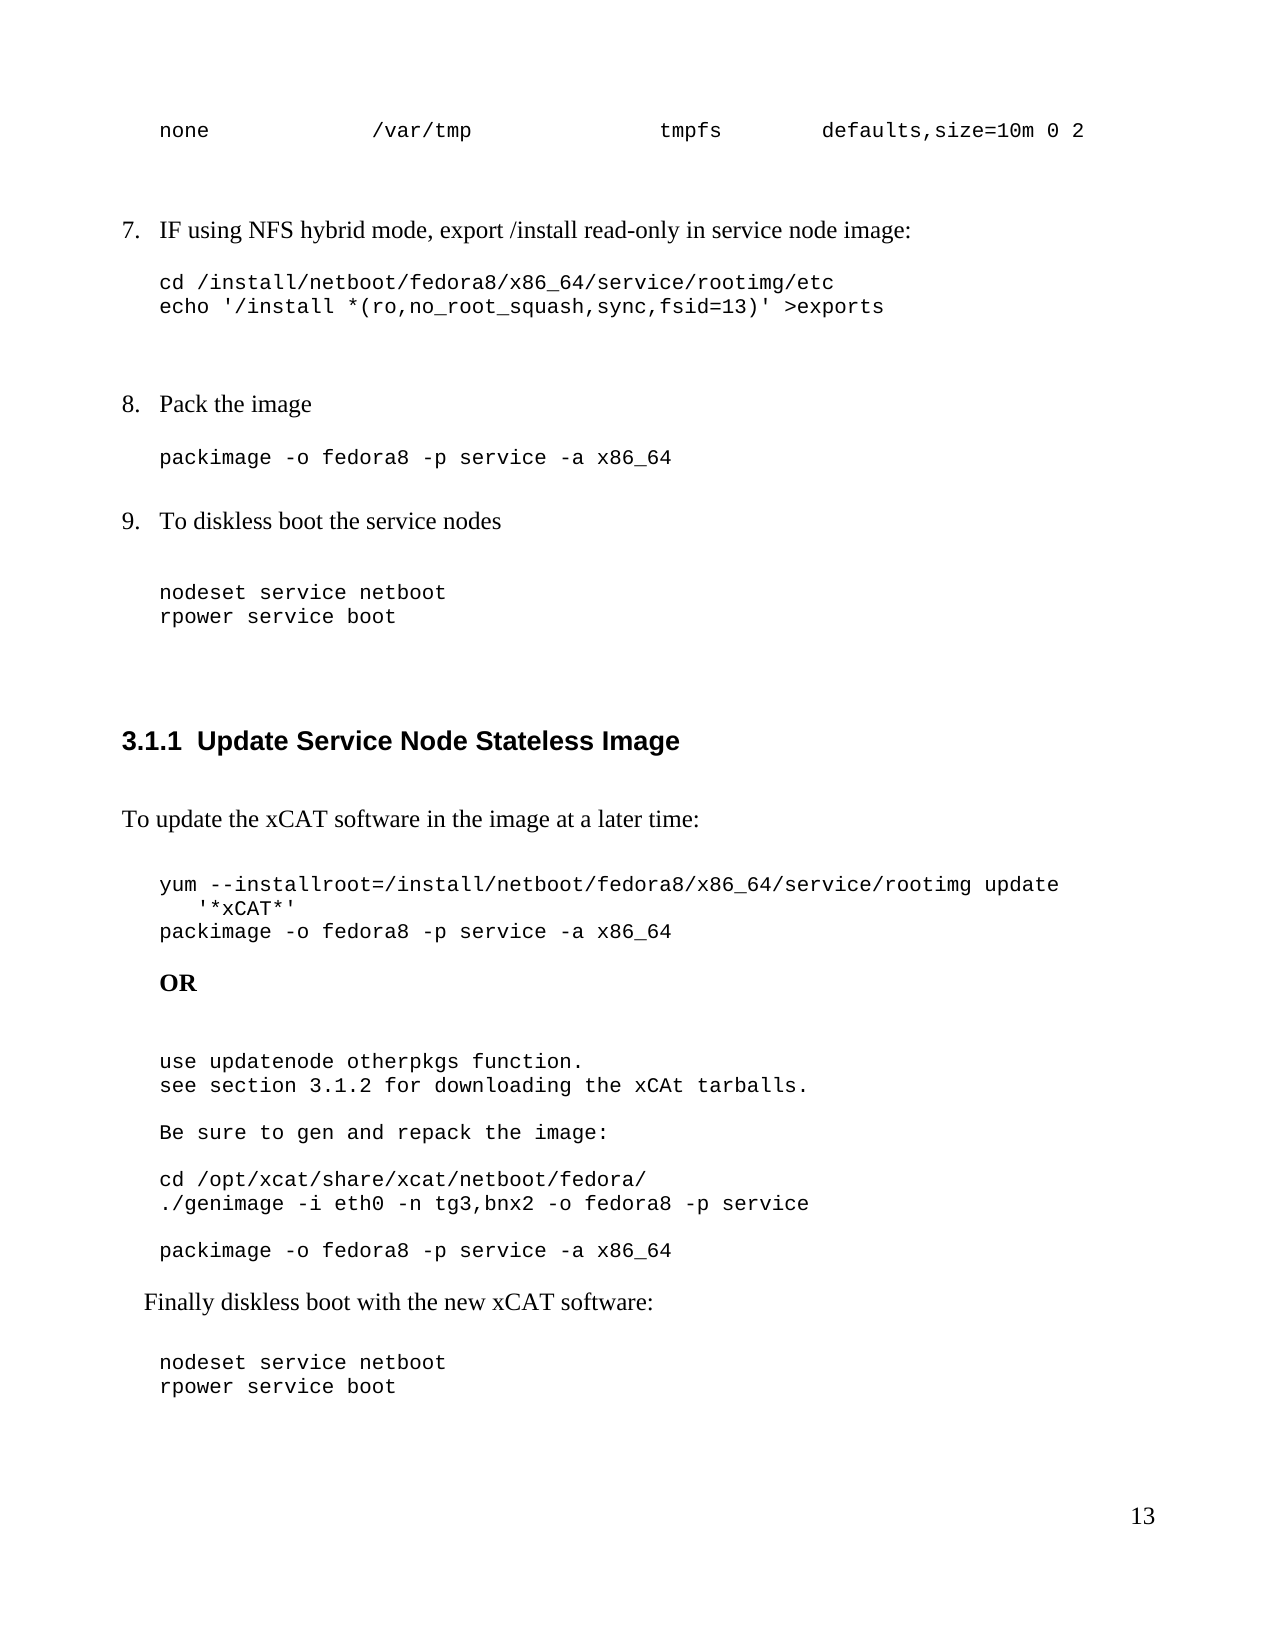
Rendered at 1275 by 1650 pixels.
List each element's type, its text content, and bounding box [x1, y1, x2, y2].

list To diskless boot the service nodes [122, 506, 1155, 535]
text rpower service boot [159, 1376, 1155, 1400]
text packimage -o fedora8 -p service -a x86_64 [159, 1240, 1155, 1264]
text Be sure to gen and repack the image: [159, 1122, 1155, 1146]
text Finally diskless boot with the new xCAT software: [122, 1287, 1155, 1316]
text nodeset service netboot [159, 582, 1155, 606]
list Pack the image [122, 389, 1155, 447]
text packimage -o fedora8 -p service -a x86_64 [159, 447, 1155, 470]
text ./genimage -i eth0 -n tg3,bnx2 -o fedora8 -p service [159, 1193, 1155, 1217]
text use updatenode otherpkgs function. [159, 1051, 1155, 1075]
text cd /opt/xcat/share/xcat/netboot/fedora/ [159, 1169, 1155, 1193]
list none /var/tmp tmpfs defaults,size=10m 0 2 [122, 120, 1155, 144]
text nodeset service netboot [159, 1352, 1155, 1376]
text yum --installroot=/install/netboot/fedora8/x86_64/service/rootimg update '*xCAT*' [159, 874, 1155, 921]
text see section 3.1.2 for downloading the xCAt tarballs. [159, 1075, 1155, 1098]
list IF using NFS hybrid mode, export /install read-only in service node image: cd /install/netboot/fedora8/x86_64/service/rootimg/etc echo '/install *(ro,no_root_squash,sync,fsid=13)' >exports [122, 215, 1155, 377]
subtitle Update Service Node Stateless Image [122, 725, 1155, 756]
text To update the xCAT software in the image at a later time: [122, 804, 1155, 861]
text rpower service boot [159, 606, 1155, 629]
text packimage -o fedora8 -p service -a x86_64 [159, 921, 1155, 945]
text OR [159, 968, 1155, 997]
